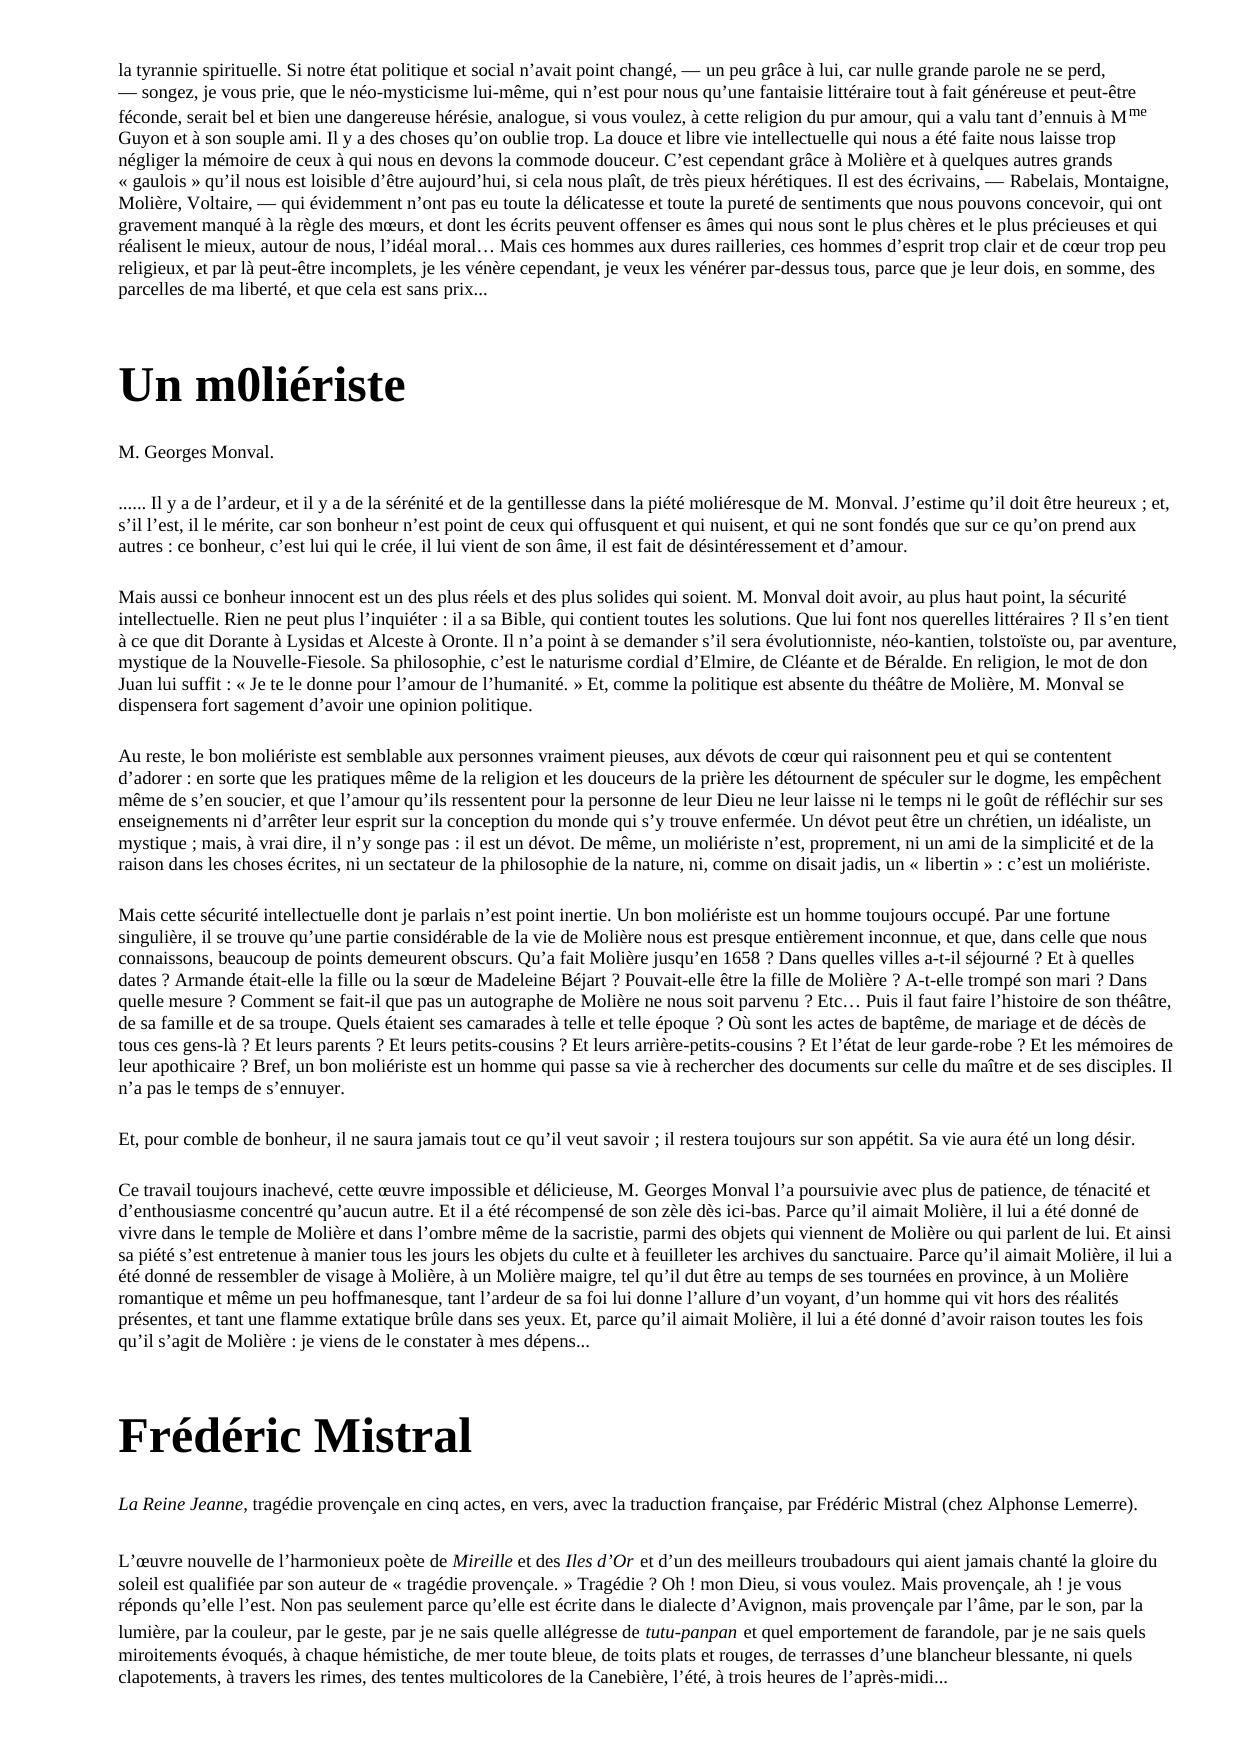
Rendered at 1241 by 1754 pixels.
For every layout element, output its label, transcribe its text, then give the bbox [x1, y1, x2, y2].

text ...... Il y a de l’ardeur, et il y a de la sérénité et de la gentillesse dans la piété moliéresque de M. Monval. J’estime qu’il doit être heureux ; et, s’il l’est, il le mérite, car son bonheur n’est point de ceux qui offusquent et qui nuisent, et qui ne sont fondés que sur ce qu’on prend aux autres : ce bonheur, c’est lui qui le crée, il lui vient de son âme, il est fait de désintéressement et d’amour. [118, 492, 1181, 557]
subtitle UN M0LIÉRISTE [118, 354, 1181, 412]
text La Reine Jeanne, tragédie provençale en cinq actes, en vers, avec la traduction française, par Frédéric Mistral (chez Alphonse Lemerre). [118, 1493, 1181, 1514]
text Mais cette sécurité intellectuelle dont je parlais n’est point inertie. Un bon moliériste est un homme toujours occupé. Par une fortune singulière, il se trouve qu’une partie considérable de la vie de Molière nous est presque entièrement inconnue, et que, dans celle que nous connaissons, beaucoup de points demeurent obscurs. Qu’a fait Molière jusqu’en 1658 ? Dans quelles villes a-t-il séjourné ? Et à quelles dates ? Armande était-elle la fille ou la sœur de Madeleine Béjart ? Pouvait-elle être la fille de Molière ? A-t-elle trompé son mari ? Dans quelle mesure ? Comment se fait-il que pas un autographe de Molière ne nous soit parvenu ? Etc… Puis il faut faire l’histoire de son théâtre, de sa famille et de sa troupe. Quels étaient ses camarades à telle et telle époque ? Où sont les actes de baptême, de mariage et de décès de tous ces gens-là ? Et leurs parents ? Et leurs petits-cousins ? Et leurs arrière-petits-cousins ? Et l’état de leur garde-robe ? Et les mémoires de leur apothicaire ? Bref, un bon moliériste est un homme qui passe sa vie à rechercher des documents sur celle du maître et de ses disciples. Il n’a pas le temps de s’ennuyer. [118, 904, 1181, 1098]
text L’œuvre nouvelle de l’harmonieux poète de Mireille et des Iles d’Or et d’un des meilleurs troubadours qui aient jamais chanté la gloire du soleil est qualifiée par son auteur de « tragédie provençale. » Tragédie ? Oh ! mon Dieu, si vous voulez. Mais provençale, ah ! je vous réponds qu’elle l’est. Non pas seulement parce qu’elle est écrite dans le dialecte d’Avignon, mais provençale par l’âme, par le son, par la lumière, par la couleur, par le geste, par je ne sais quelle allégresse de tutu-panpan et quel emportement de farandole, par je ne sais quels miroitements évoqués, à chaque hémistiche, de mer toute bleue, de toits plats et rouges, de terrasses d’une blancheur blessante, ni quels clapotements, à travers les rimes, des tentes multicolores de la Canebière, l’été, à trois heures de l’après-midi... [118, 1544, 1181, 1687]
subtitle FRÉDÉRIC MISTRAL [118, 1406, 1181, 1463]
text M. Georges Monval. [118, 441, 1181, 463]
text Ce travail toujours inachevé, cette œuvre impossible et délicieuse, M. Georges Monval l’a poursuivie avec plus de patience, de ténacité et d’enthousiasme concentré qu’aucun autre. Et il a été récompensé de son zèle dès ici-bas. Parce qu’il aimait Molière, il lui a été donné de vivre dans le temple de Molière et dans l’ombre même de la sacristie, parmi des objets qui viennent de Molière ou qui parlent de lui. Et ainsi sa piété s’est entretenue à manier tous les jours les objets du culte et à feuilleter les archives du sanctuaire. Parce qu’il aimait Molière, il lui a été donné de ressembler de visage à Molière, à un Molière maigre, tel qu’il dut être au temps de ses tournées en province, à un Molière romantique et même un peu hoffmanesque, tant l’ardeur de sa foi lui donne l’allure d’un voyant, d’un homme qui vit hors des réalités présentes, et tant une flamme extatique brûle dans ses yeux. Et, parce qu’il aimait Molière, il lui a été donné d’avoir raison toutes les fois qu’il s’agit de Molière : je viens de le constater à mes dépens... [118, 1179, 1181, 1351]
text Mais aussi ce bonheur innocent est un des plus réels et des plus solides qui soient. M. Monval doit avoir, au plus haut point, la sécurité intellectuelle. Rien ne peut plus l’inquiéter : il a sa Bible, qui contient toutes les solutions. Que lui font nos querelles littéraires ? Il s’en tient à ce que dit Dorante à Lysidas et Alceste à Oronte. Il n’a point à se demander s’il sera évolutionniste, néo-kantien, tolstoïste ou, par aventure, mystique de la Nouvelle-Fiesole. Sa philosophie, c’est le naturisme cordial d’Elmire, de Cléante et de Béralde. En religion, le mot de don Juan lui suffit : « Je te le donne pour l’amour de l’humanité. » Et, comme la politique est absente du théâtre de Molière, M. Monval se dispensera fort sagement d’avoir une opinion politique. [118, 586, 1181, 716]
text Et, pour comble de bonheur, il ne saura jamais tout ce qu’il veut savoir ; il restera toujours sur son appétit. Sa vie aura été un long désir. [118, 1128, 1181, 1149]
text Au reste, le bon moliériste est semblable aux personnes vraiment pieuses, aux dévots de cœur qui raisonnent peu et qui se contentent d’adorer : en sorte que les pratiques même de la religion et les douceurs de la prière les détournent de spéculer sur le dogme, les empêchent même de s’en soucier, et que l’amour qu’ils ressentent pour la personne de leur Dieu ne leur laisse ni le temps ni le goût de réfléchir sur ses enseignements ni d’arrêter leur esprit sur la conception du monde qui s’y trouve enfermée. Un dévot peut être un chrétien, un idéaliste, un mystique ; mais, à vrai dire, il n’y songe pas : il est un dévot. De même, un moliériste n’est, proprement, ni un ami de la simplicité et de la raison dans les choses écrites, ni un sectateur de la philosophie de la nature, ni, comme on disait jadis, un « libertin » : c’est un moliériste. [118, 745, 1181, 875]
text la tyrannie spirituelle. Si notre état politique et social n’avait point changé, — un peu grâce à lui, car nulle grande parole ne se perd, — songez, je vous prie, que le néo-mysticisme lui-même, qui n’est pour nous qu’une fantaisie littéraire tout à fait généreuse et peut-être féconde, serait bel et bien une dangereuse hérésie, analogue, si vous voulez, à cette religion du pur amour, qui a valu tant d’ennuis à Mme Guyon et à son souple ami. Il y a des choses qu’on oublie trop. La douce et libre vie intellectuelle qui nous a été faite nous laisse trop négliger la mémoire de ceux à qui nous en devons la commode douceur. C’est cependant grâce à Molière et à quelques autres grands « gaulois » qu’il nous est loisible d’être aujourd’hui, si cela nous plaît, de très pieux hérétiques. Il est des écrivains, — Rabelais, Montaigne, Molière, Voltaire, — qui évidemment n’ont pas eu toute la délicatesse et toute la pureté de sentiments que nous pouvons concevoir, qui ont gravement manqué à la règle des mœurs, et dont les écrits peuvent offenser es âmes qui nous sont le plus chères et le plus précieuses et qui réalisent le mieux, autour de nous, l’idéal moral… Mais ces hommes aux dures railleries, ces hommes d’esprit trop clair et de cœur trop peu religieux, et par là peut-être incomplets, je les vénère cependant, je veux les vénérer par-dessus tous, parce que je leur dois, en somme, des parcelles de ma liberté, et que cela est sans prix... [118, 59, 1181, 300]
